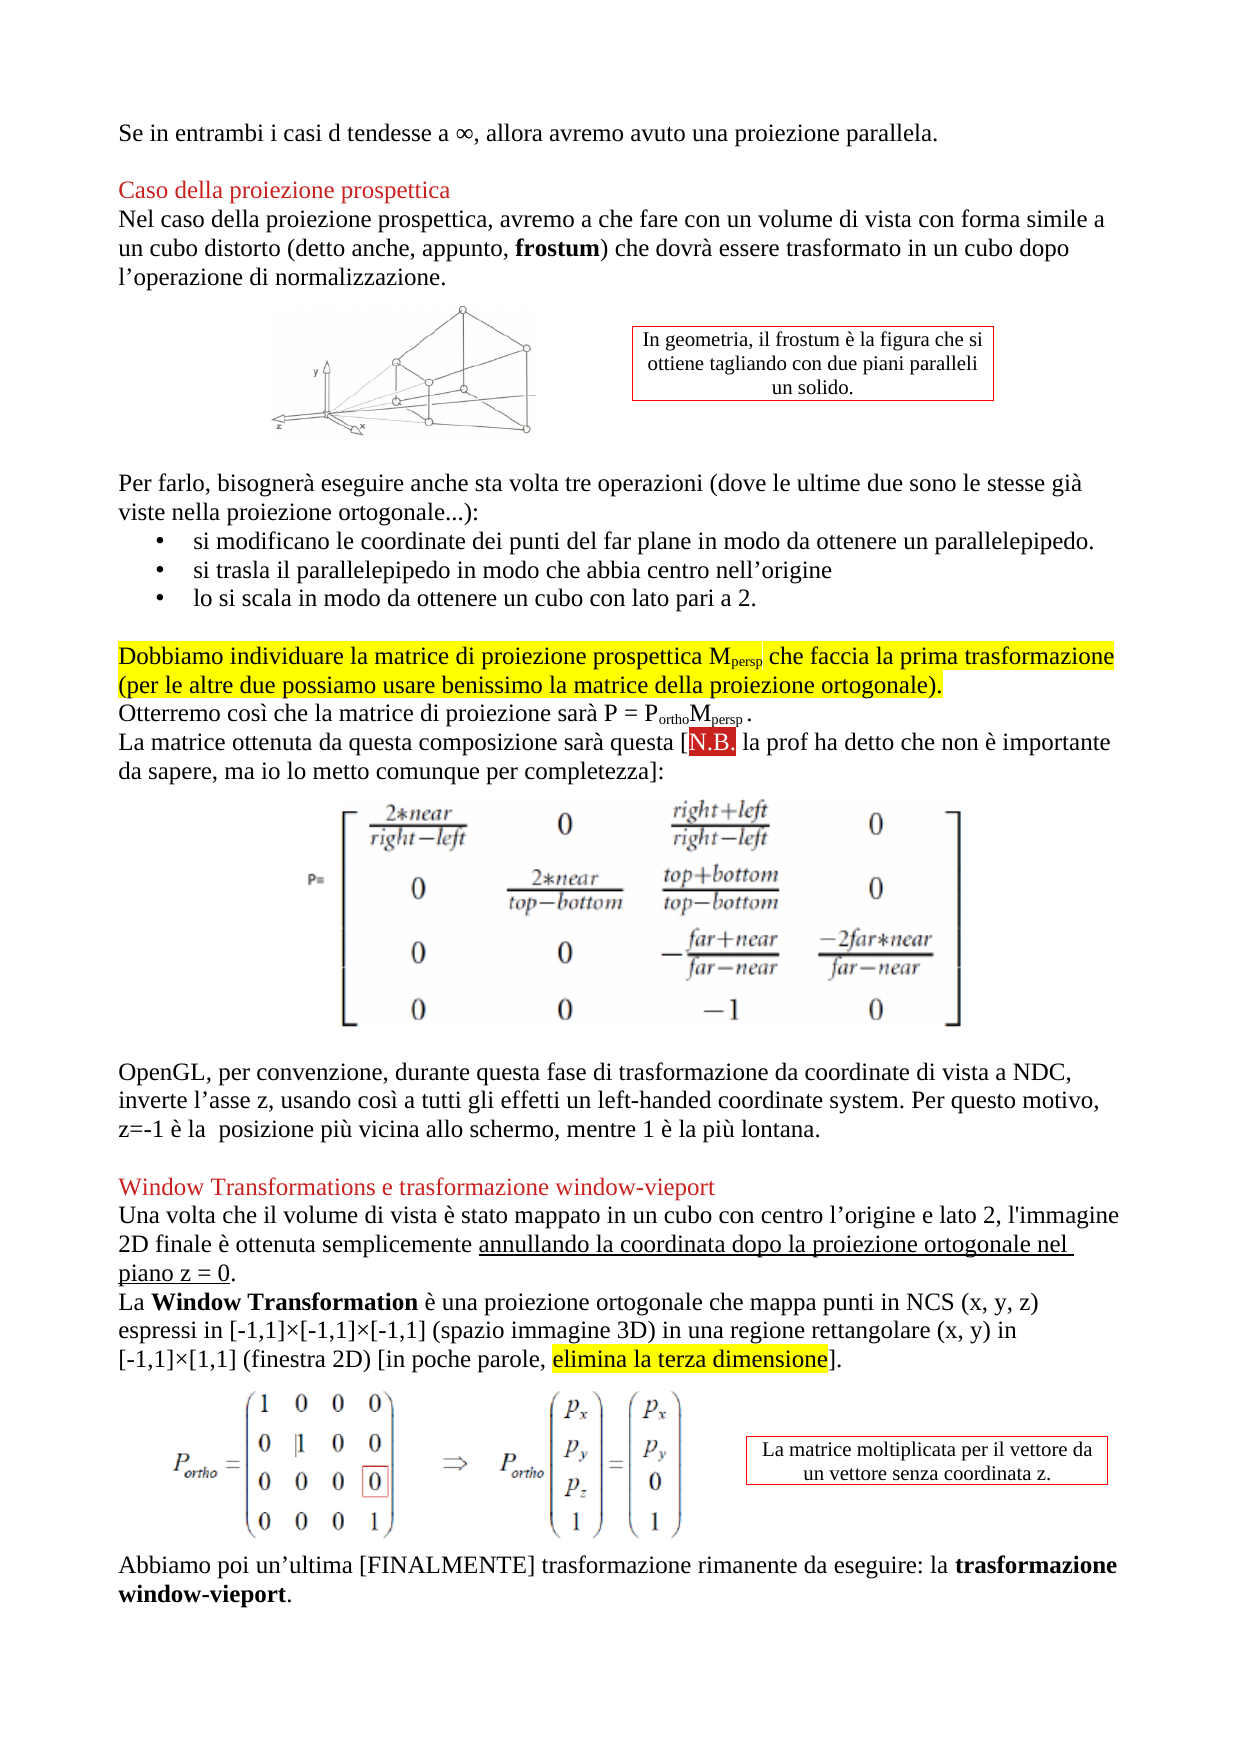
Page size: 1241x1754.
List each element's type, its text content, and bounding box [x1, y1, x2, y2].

picture [307, 799, 964, 1028]
text z=-1 è la posizione più vicina allo schermo, mentre 1 è la più lontana. [118, 1114, 1122, 1143]
list si modificano le coordinate dei punti del far plane in modo da ottenere un parallelepipedo. [156, 526, 1122, 555]
text OpenGL, per convenzione, durante questa fase di trasformazione da coordinate di vista a NDC, inverte l’asse z, usando così a tutti gli effetti un left-handed coordinate system. Per questo motivo, [118, 1057, 1122, 1114]
text Una volta che il volume di vista è stato mappato in un cubo con centro l’origine e lato 2, l'immagine 2D finale è ottenuta semplicemente annullando la coordinata dopo la proiezione ortogonale nel piano z = 0. [118, 1200, 1122, 1287]
picture [271, 306, 539, 440]
list lo si scala in modo da ottenere un cubo con lato pari a 2. [156, 583, 1122, 612]
text [-1,1]×[1,1] (finestra 2D) [in poche parole, elimina la terza dimensione]. [118, 1344, 1122, 1373]
text Caso della proiezione prospettica [118, 176, 1122, 204]
picture [169, 1385, 685, 1550]
text Se in entrambi i casi d tendesse a ∞, allora avremo avuto una proiezione parallela. [118, 118, 1122, 147]
text Window Transformations e trasformazione window-vieport [118, 1172, 1122, 1200]
text La matrice ottenuta da questa composizione sarà questa [N.B. la prof ha detto che non è importante da sapere, ma io lo metto comunque per completezza]: [118, 727, 1122, 785]
text La Window Transformation è una proiezione ortogonale che mappa punti in NCS (x, y, z) espressi in [-1,1]×[-1,1]×[-1,1] (spazio immagine 3D) in una regione rettangolare (x, y) in [118, 1287, 1122, 1344]
text Otterremo così che la matrice di proiezione sarà P = PorthoMpersp . [118, 698, 1122, 727]
text Per farlo, bisognerà eseguire anche sta volta tre operazioni (dove le ultime due sono le stesse già viste nella proiezione ortogonale...): [118, 468, 1122, 526]
text Nel caso della proiezione prospettica, avremo a che fare con un volume di vista con forma simile a un cubo distorto (detto anche, appunto, frostum) che dovrà essere trasformato in un cubo dopo l’operazione di normalizzazione. [118, 204, 1122, 291]
list si trasla il parallelepipedo in modo che abbia centro nell’origine [156, 555, 1122, 583]
text Dobbiamo individuare la matrice di proiezione prospettica Mpersp che faccia la prima trasformazione (per le altre due possiamo usare benissimo la matrice della proiezione ortogonale). [118, 641, 1122, 698]
text Abbiamo poi un’ultima [FINALMENTE] trasformazione rimanente da eseguire: la trasformazione window-vieport. [118, 1373, 1122, 1607]
